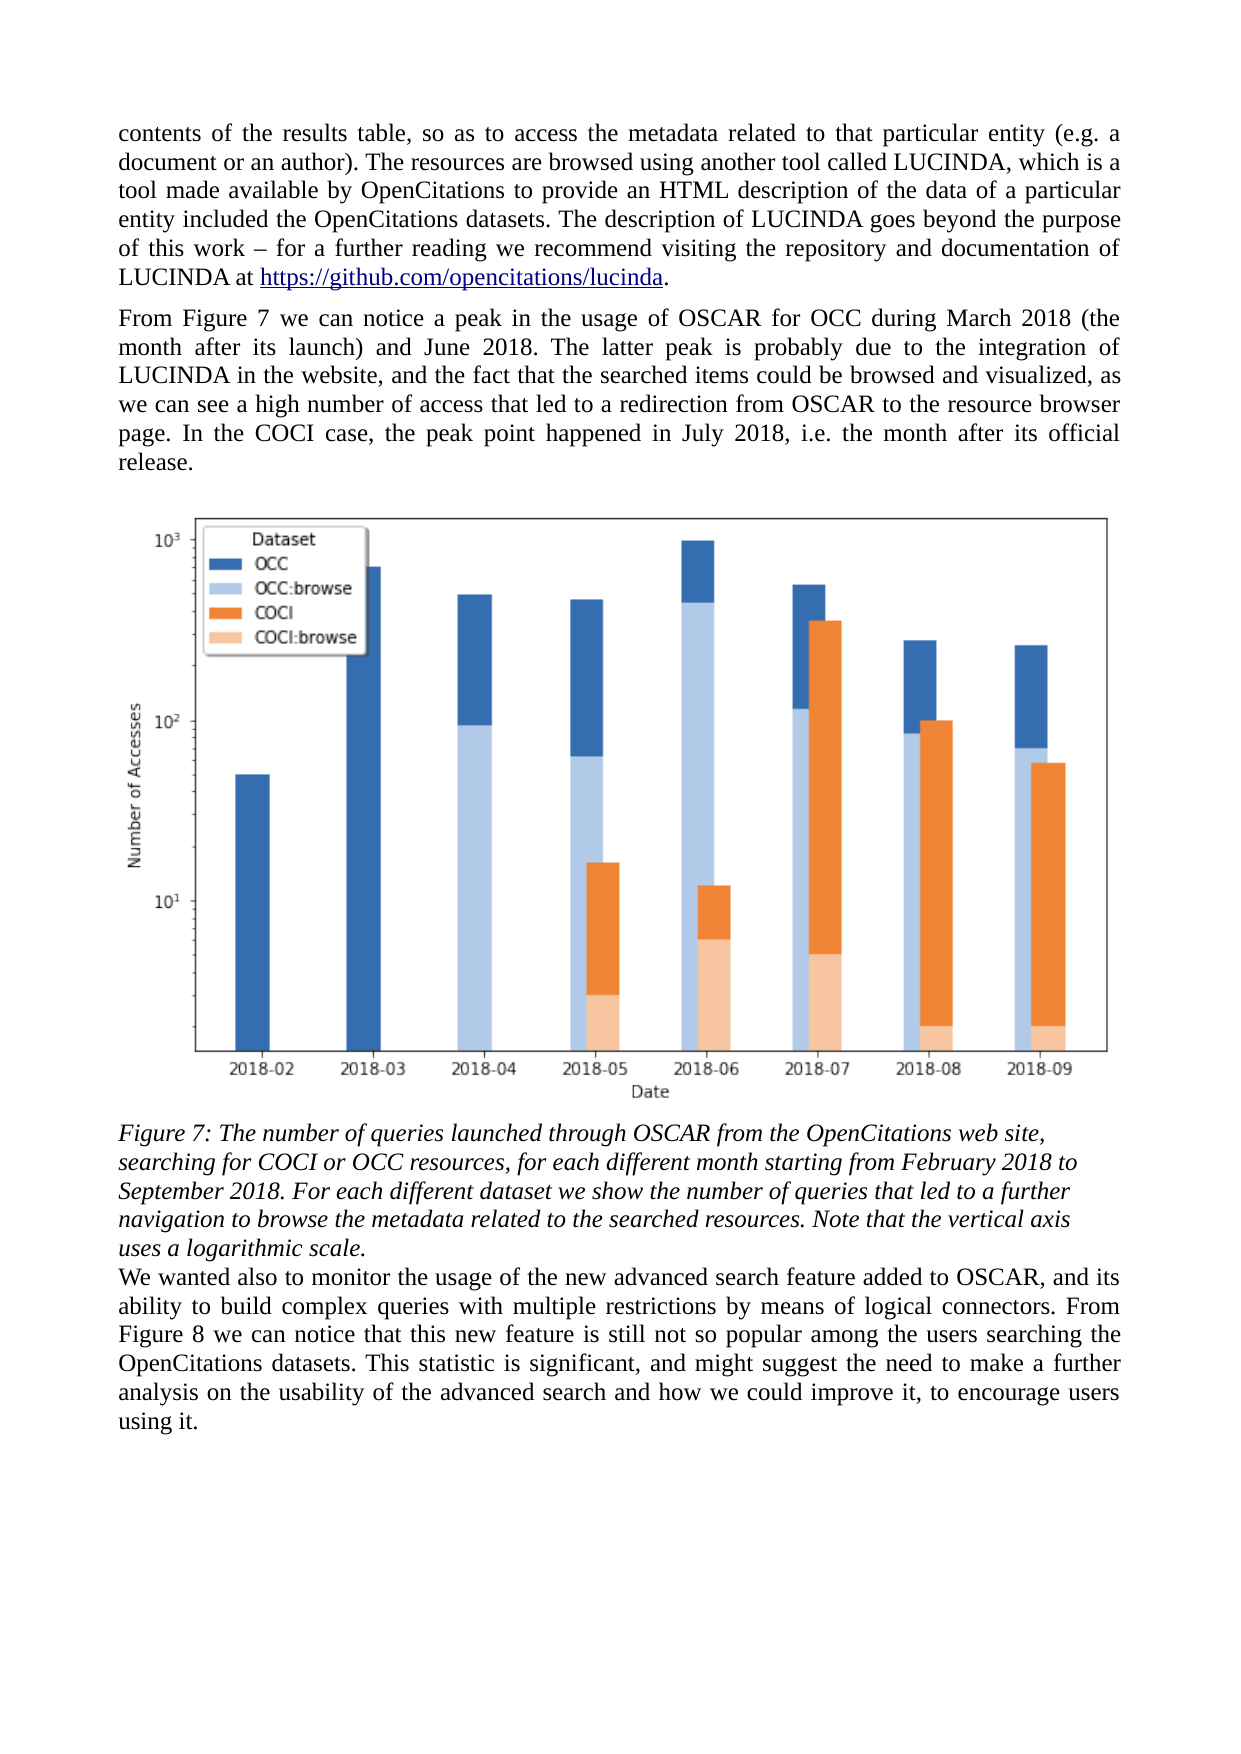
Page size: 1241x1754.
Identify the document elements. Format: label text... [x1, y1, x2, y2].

text Figure 7: The number of queries launched through OSCAR from the OpenCitations web site, searching for COCI or OCC resources, for each different month starting from February 2018 to September 2018. For each different dataset we show the number of queries that led to a further navigation to browse the metadata related to the searched resources. Note that the vertical axis uses a logarithmic scale. [118, 1113, 1122, 1262]
picture [118, 500, 1123, 1113]
text contents of the results table, so as to access the metadata related to that particular entity (e.g. a document or an author). The resources are browsed using another tool called LUCINDA, which is a tool made available by OpenCitations to provide an HTML description of the data of a particular entity included the OpenCitations datasets. The description of LUCINDA goes beyond the purpose of this work – for a further reading we recommend visiting the repository and documentation of LUCINDA at https://github.com/opencitations/lucinda. [118, 118, 1122, 291]
text From Figure 7 we can notice a peak in the usage of OSCAR for OCC during March 2018 (the month after its launch) and June 2018. The latter peak is probably due to the integration of LUCINDA in the website, and the fact that the searched items could be browsed and visualized, as we can see a high number of access that led to a redirection from OSCAR to the resource browser page. In the COCI case, the peak point happened in July 2018, i.e. the month after its official release. [118, 303, 1122, 476]
text We wanted also to monitor the usage of the new advanced search feature added to OSCAR, and its ability to build complex queries with multiple restrictions by means of logical connectors. From Figure 8 we can notice that this new feature is still not so popular among the users searching the OpenCitations datasets. This statistic is significant, and might suggest the need to make a further analysis on the usability of the advanced search and how we could improve it, to encourage users using it. [118, 1262, 1122, 1434]
